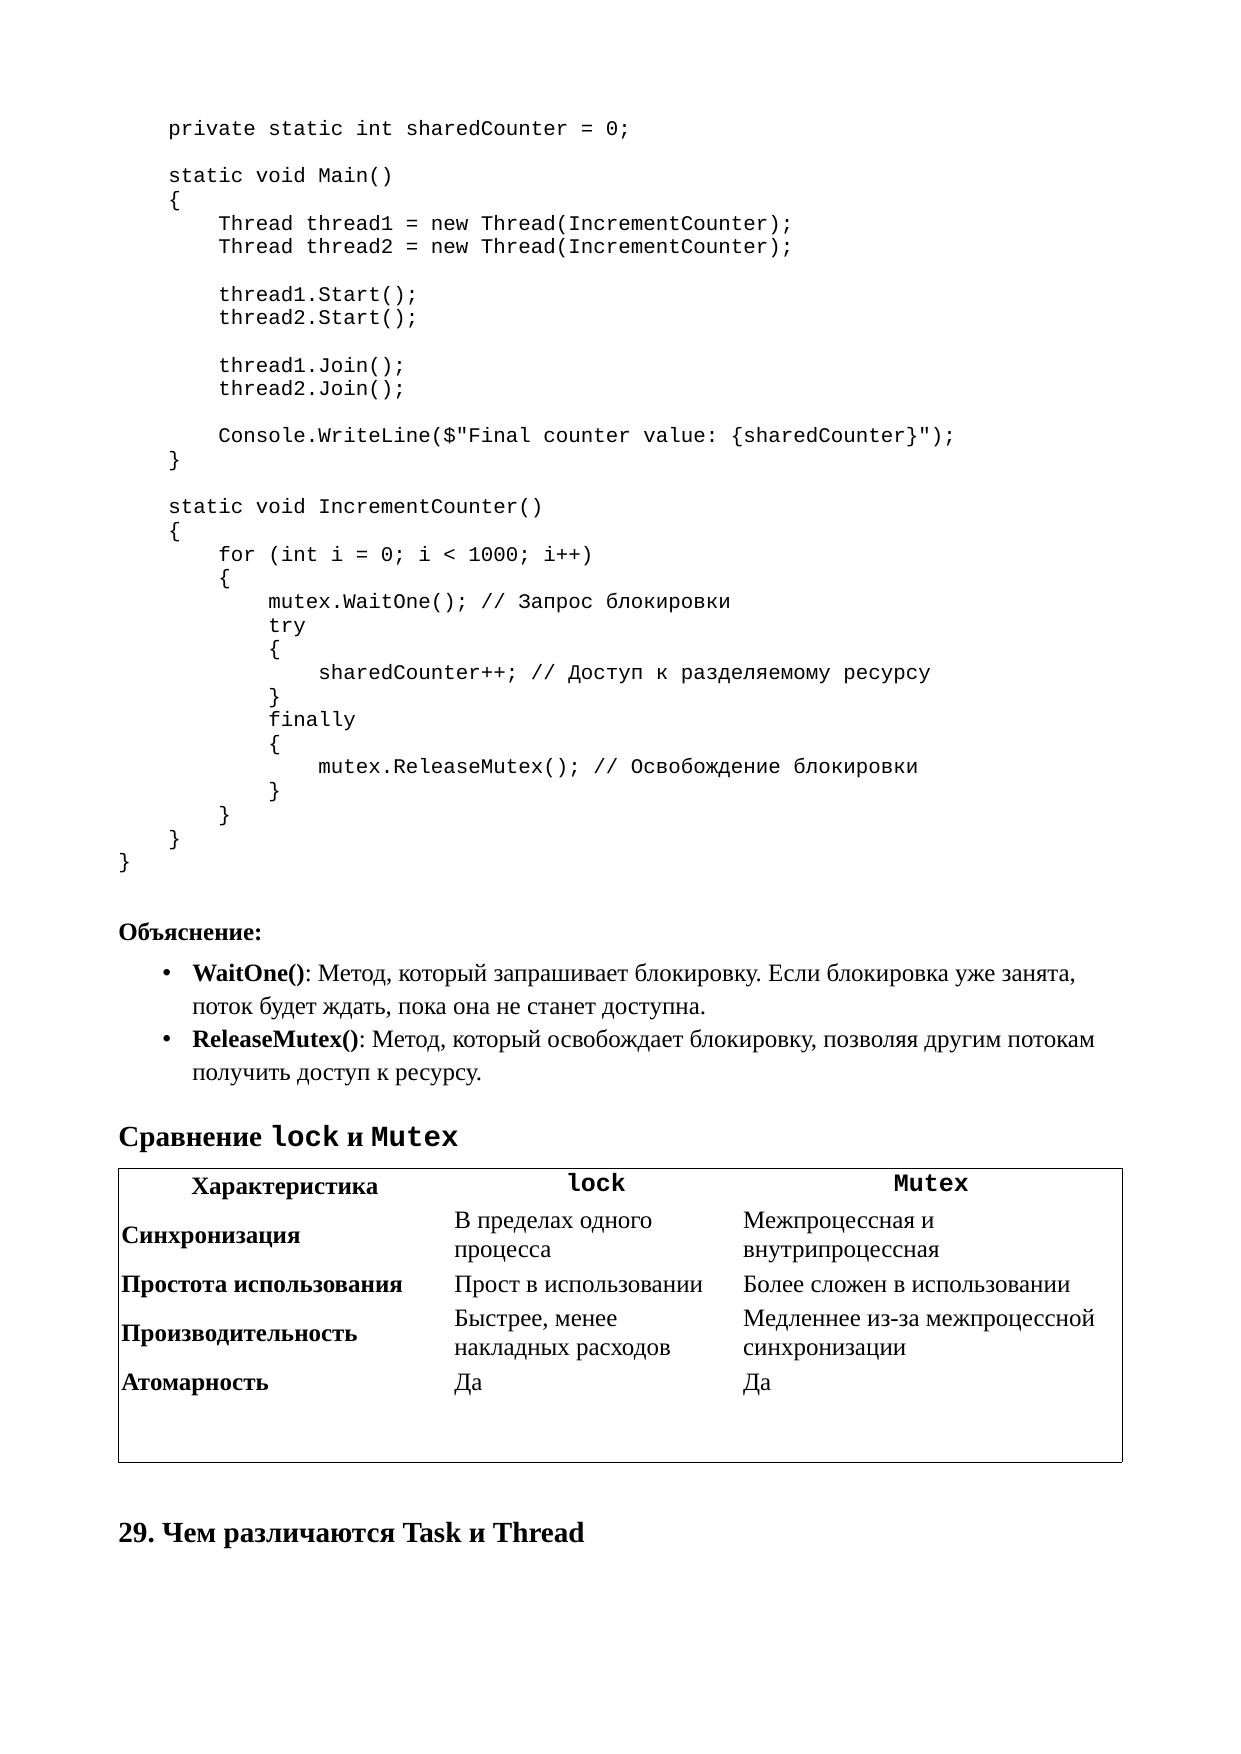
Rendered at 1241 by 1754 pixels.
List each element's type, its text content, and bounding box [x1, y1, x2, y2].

table_cell Простота использования [119, 1266, 451, 1300]
text 29. Чем различаются Task и Thread [118, 1515, 1122, 1548]
table_cell В пределах одного процесса [451, 1203, 740, 1266]
text static void Main() [118, 165, 1122, 189]
subtitle Объяснение: [118, 917, 1122, 946]
text } [118, 686, 1122, 709]
table_cell [740, 1398, 1122, 1462]
text private static int sharedCounter = 0; [118, 118, 1122, 142]
table_cell Прост в использовании [451, 1266, 740, 1300]
table_header lock [451, 1169, 740, 1202]
table_cell Более сложен в использовании [740, 1266, 1122, 1300]
table_cell [451, 1398, 740, 1462]
table_cell Производительность [119, 1300, 451, 1364]
text } [118, 827, 1122, 851]
text sharedCounter++; // Доступ к разделяемому ресурсу [118, 662, 1122, 686]
text { [118, 189, 1122, 213]
text { [118, 638, 1122, 662]
table_header Mutex [740, 1169, 1122, 1202]
text } [118, 449, 1122, 473]
text static void IncrementCounter() [118, 496, 1122, 520]
text } [118, 804, 1122, 827]
subtitle Сравнение lock и Mutex [118, 1119, 1122, 1155]
text for (int i = 0; i < 1000; i++) [118, 544, 1122, 567]
text Console.WriteLine($"Final counter value: {sharedCounter}"); [118, 426, 1122, 449]
text thread2.Join(); [118, 378, 1122, 402]
table_header Характеристика [119, 1169, 451, 1202]
text { [118, 733, 1122, 757]
text mutex.WaitOne(); // Запрос блокировки [118, 591, 1122, 615]
table_cell Медленнее из-за межпроцессной синхронизации [740, 1300, 1122, 1364]
table_cell [119, 1398, 451, 1462]
table_cell Синхронизация [119, 1203, 451, 1266]
text { [118, 567, 1122, 591]
table_cell Да [451, 1364, 740, 1398]
text try [118, 615, 1122, 638]
table_cell Атомарность [119, 1364, 451, 1398]
table_cell Да [740, 1364, 1122, 1398]
text Thread thread1 = new Thread(IncrementCounter); [118, 213, 1122, 236]
text } [118, 851, 1122, 875]
text Thread thread2 = new Thread(IncrementCounter); [118, 236, 1122, 260]
text thread1.Start(); [118, 284, 1122, 307]
text thread2.Start(); [118, 307, 1122, 331]
text } [118, 780, 1122, 804]
text { [118, 520, 1122, 544]
list WaitOne(): Метод, который запрашивает блокировку. Если блокировка уже занята, поток будет ждать, пока она не станет доступна. [162, 958, 1122, 1020]
text finally [118, 709, 1122, 733]
text thread1.Join(); [118, 354, 1122, 378]
text mutex.ReleaseMutex(); // Освобождение блокировки [118, 757, 1122, 780]
table_cell Межпроцессная и внутрипроцессная [740, 1203, 1122, 1266]
table_cell Быстрее, менее накладных расходов [451, 1300, 740, 1364]
list ReleaseMutex(): Метод, который освобождает блокировку, позволяя другим потокам получить доступ к ресурсу. [162, 1024, 1122, 1086]
